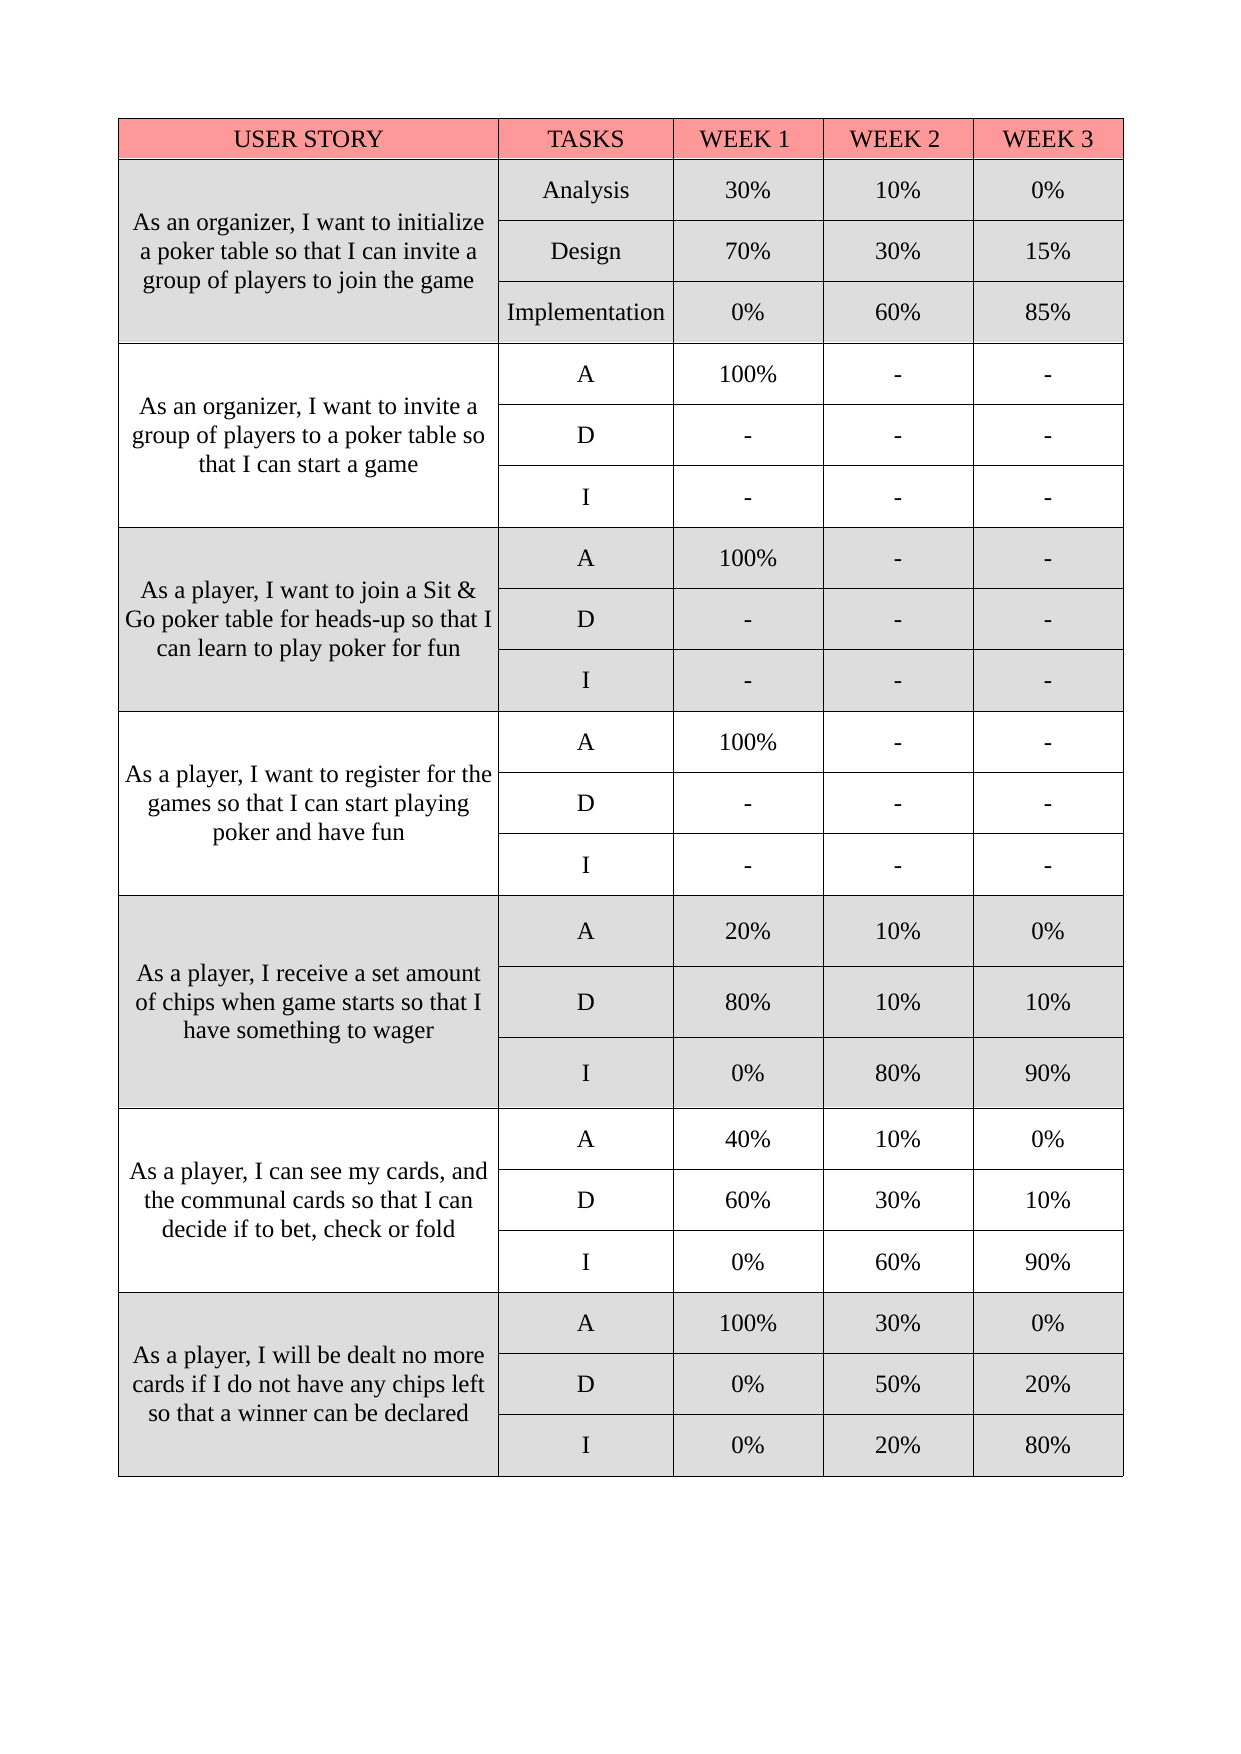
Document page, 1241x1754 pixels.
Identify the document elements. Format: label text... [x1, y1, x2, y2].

table_cell A [499, 896, 673, 966]
table_cell - [674, 773, 823, 833]
table_cell 100% [674, 344, 823, 404]
table_cell 30% [824, 221, 973, 281]
table_cell 0% [974, 1109, 1123, 1169]
table_cell 15% [974, 221, 1123, 281]
table_cell - [974, 405, 1123, 465]
table_cell 85% [974, 282, 1123, 342]
table_cell I [499, 1231, 673, 1292]
table_cell 10% [824, 967, 973, 1037]
table_cell D [499, 773, 673, 833]
table_cell 10% [974, 967, 1123, 1037]
table_cell 60% [824, 282, 973, 342]
table_header WEEK 3 [974, 119, 1123, 158]
table_cell 60% [824, 1231, 973, 1292]
table_cell 30% [824, 1170, 973, 1230]
table_cell - [974, 712, 1123, 772]
table_header USER STORY [119, 119, 498, 158]
table_cell I [499, 1415, 673, 1476]
table_cell - [824, 466, 973, 527]
table_cell As a player, I receive a set amount of chips when game starts so that I have something to wager [119, 896, 498, 1107]
table_cell 20% [674, 896, 823, 966]
table_cell Implementation [499, 282, 673, 342]
table_cell 10% [824, 1109, 973, 1169]
table_cell 10% [974, 1170, 1123, 1230]
table_cell As a player, I want to register for the games so that I can start playing poker and have fun [119, 712, 498, 895]
table_cell I [499, 834, 673, 895]
table_cell 40% [674, 1109, 823, 1169]
table_cell I [499, 466, 673, 527]
table_header WEEK 2 [824, 119, 973, 158]
table_cell 0% [974, 896, 1123, 966]
table_cell 50% [824, 1354, 973, 1414]
table_cell - [974, 344, 1123, 404]
table_cell - [824, 344, 973, 404]
table_cell 10% [824, 896, 973, 966]
table_cell - [824, 405, 973, 465]
table_cell As an organizer, I want to initialize a poker table so that I can invite a group of players to join the game [119, 160, 498, 342]
table_cell D [499, 1354, 673, 1414]
table_cell D [499, 1170, 673, 1230]
table_cell 0% [974, 1293, 1123, 1353]
table_cell - [824, 589, 973, 649]
table_cell A [499, 344, 673, 404]
table_cell 0% [674, 282, 823, 342]
table_cell - [824, 834, 973, 895]
table_cell As an organizer, I want to invite a group of players to a poker table so that I can start a game [119, 344, 498, 527]
table_cell 80% [824, 1038, 973, 1107]
table_cell 30% [824, 1293, 973, 1353]
table_cell - [824, 773, 973, 833]
table_cell I [499, 650, 673, 711]
table_cell - [974, 650, 1123, 711]
table_cell 70% [674, 221, 823, 281]
table_cell 0% [674, 1354, 823, 1414]
table_cell - [674, 466, 823, 527]
table_cell A [499, 1109, 673, 1169]
table_cell - [974, 834, 1123, 895]
table_cell D [499, 589, 673, 649]
table_cell As a player, I can see my cards, and the communal cards so that I can decide if to bet, check or fold [119, 1109, 498, 1292]
table_cell - [674, 834, 823, 895]
table_cell 0% [974, 160, 1123, 220]
table_header WEEK 1 [674, 119, 823, 158]
table_cell 60% [674, 1170, 823, 1230]
table_cell A [499, 528, 673, 588]
table_cell 90% [974, 1231, 1123, 1292]
table_header TASKS [499, 119, 673, 158]
table_cell D [499, 967, 673, 1037]
table_cell - [674, 650, 823, 711]
table_cell I [499, 1038, 673, 1107]
table_cell - [824, 712, 973, 772]
table_cell - [824, 528, 973, 588]
table_cell 90% [974, 1038, 1123, 1107]
table_cell A [499, 712, 673, 772]
table_cell 20% [824, 1415, 973, 1476]
table_cell As a player, I will be dealt no more cards if I do not have any chips left so that a winner can be declared [119, 1293, 498, 1476]
table_cell 100% [674, 1293, 823, 1353]
table_cell 0% [674, 1415, 823, 1476]
table_cell Analysis [499, 160, 673, 220]
table_cell A [499, 1293, 673, 1353]
table_cell 80% [674, 967, 823, 1037]
table_cell - [974, 589, 1123, 649]
table_cell - [824, 650, 973, 711]
table_cell - [674, 589, 823, 649]
table_cell 100% [674, 712, 823, 772]
table_cell 30% [674, 160, 823, 220]
table_cell 10% [824, 160, 973, 220]
table_cell 100% [674, 528, 823, 588]
table_cell - [974, 773, 1123, 833]
table_cell 80% [974, 1415, 1123, 1476]
table_cell As a player, I want to join a Sit & Go poker table for heads-up so that I can learn to play poker for fun [119, 528, 498, 711]
table_cell Design [499, 221, 673, 281]
table_cell 0% [674, 1231, 823, 1292]
table_cell - [974, 528, 1123, 588]
table_cell - [974, 466, 1123, 527]
table_cell 20% [974, 1354, 1123, 1414]
table_cell D [499, 405, 673, 465]
table_cell - [674, 405, 823, 465]
table_cell 0% [674, 1038, 823, 1107]
